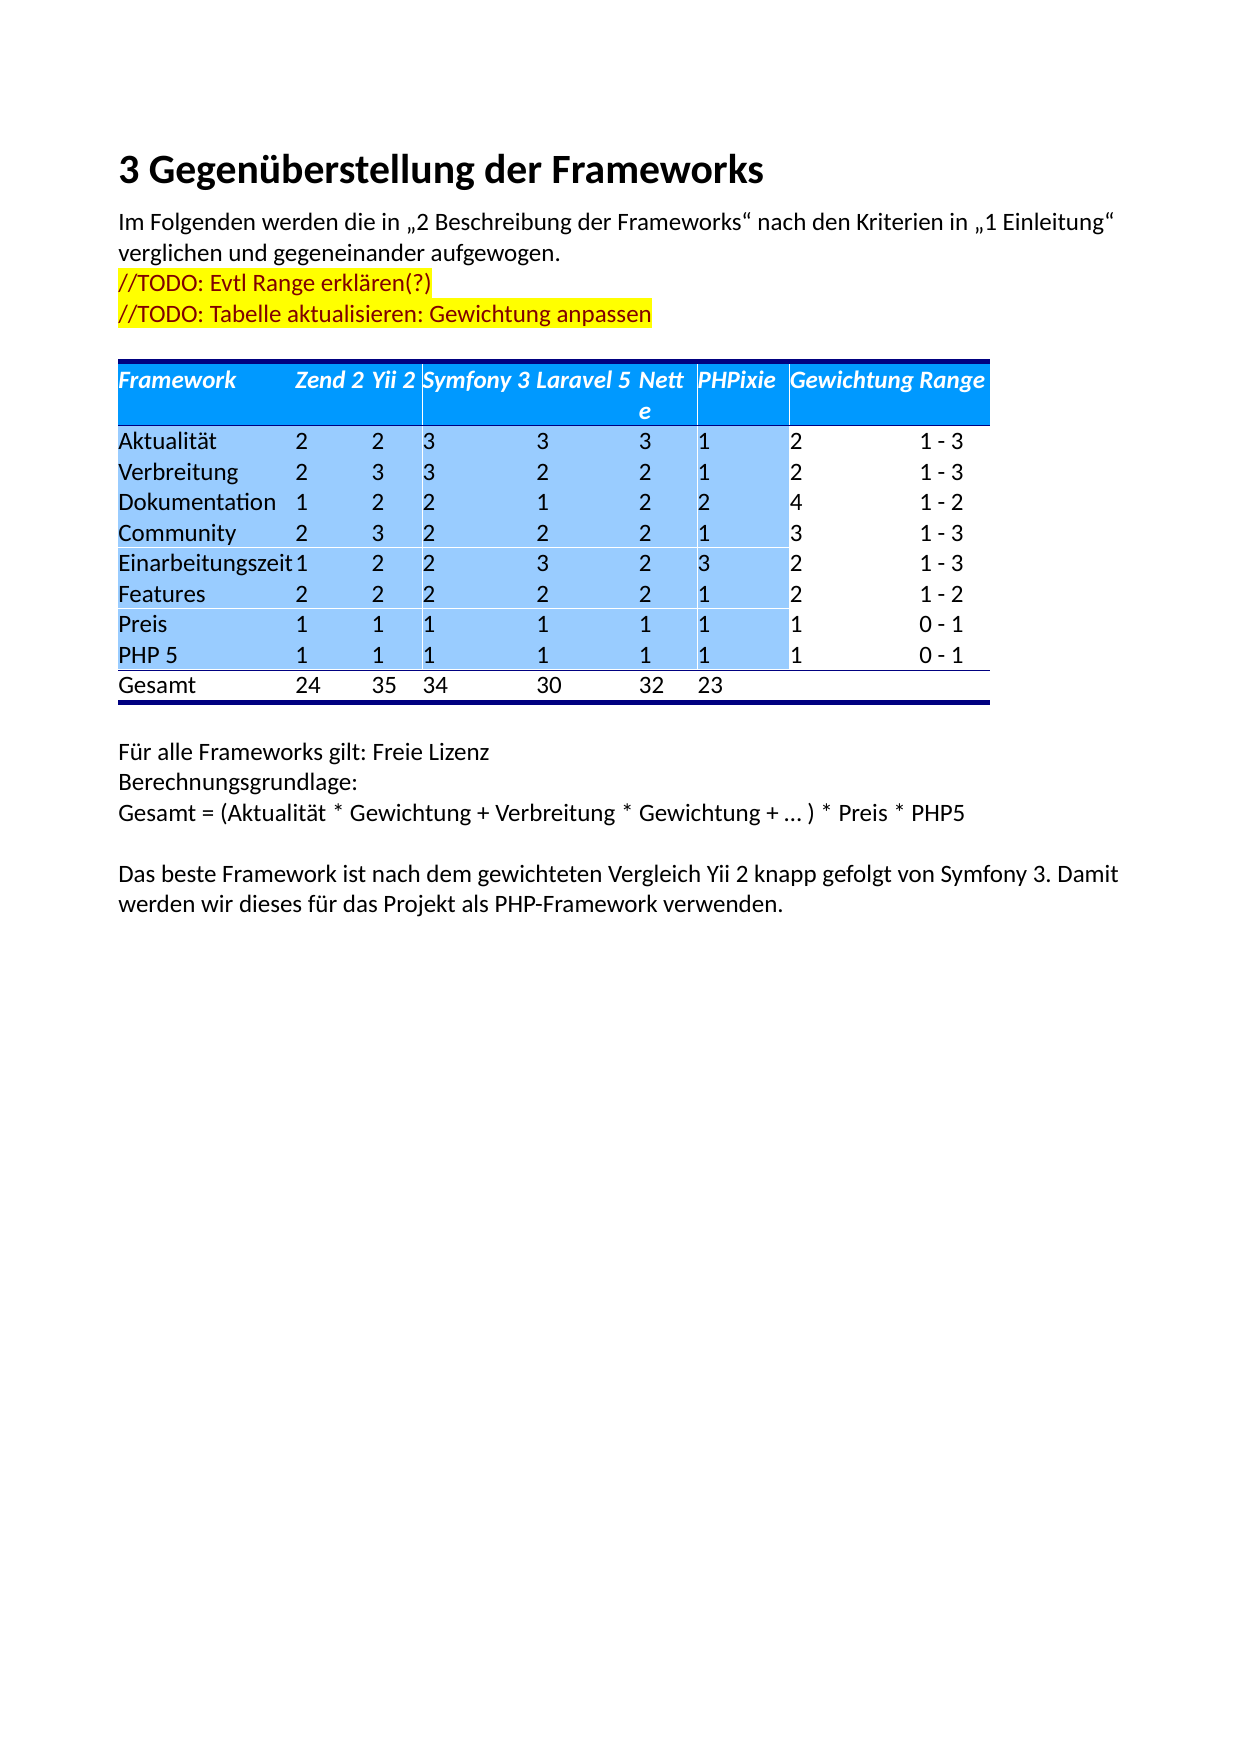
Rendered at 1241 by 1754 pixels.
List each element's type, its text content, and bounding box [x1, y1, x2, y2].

table_cell 2 [295, 517, 371, 547]
table_cell Preis [118, 609, 295, 639]
table_cell [790, 671, 919, 700]
table_header Symfony 3 [423, 364, 536, 425]
table_cell 1 - 3 [919, 456, 990, 486]
table_cell 1 [371, 609, 422, 639]
table_cell 1 [536, 639, 639, 669]
subtitle 3 Gegenüberstellung der Frameworks [118, 143, 1122, 194]
table_cell 1 [698, 578, 789, 608]
table_cell 3 [423, 456, 536, 486]
table_cell Einarbeitungszeit [118, 548, 295, 578]
text Das beste Framework ist nach dem gewichteten Vergleich Yii 2 knapp gefolgt von Symfony 3. Damit werden wir dieses für das Projekt als PHP-Framework verwenden. [118, 858, 1122, 919]
table_cell [919, 671, 990, 700]
text //TODO: Tabelle aktualisieren: Gewichtung anpassen [118, 298, 1122, 328]
table_header Range [919, 364, 990, 425]
table_cell 1 [698, 639, 789, 669]
table_cell 3 [536, 426, 639, 456]
table_cell 0 - 1 [919, 609, 990, 639]
table_cell Aktualität [118, 426, 295, 456]
table_cell 1 [698, 426, 789, 456]
table_cell Verbreitung [118, 456, 295, 486]
table_cell 23 [698, 671, 789, 700]
table_cell 3 [698, 548, 789, 578]
table_cell 1 [423, 609, 536, 639]
table_cell 2 [295, 426, 371, 456]
table_cell 3 [790, 517, 919, 547]
table_cell 2 [295, 578, 371, 608]
table_cell 2 [536, 456, 639, 486]
table_cell Gesamt [118, 671, 295, 700]
text Im Folgenden werden die in „2 Beschreibung der Frameworks“ nach den Kriterien in „1 Einleitung“ verglichen und gegeneinander aufgewogen. [118, 206, 1122, 267]
table_cell 1 [295, 639, 371, 669]
table_cell 1 [790, 639, 919, 669]
table_header Gewichtung [790, 364, 919, 425]
table_cell 2 [371, 486, 422, 517]
table_cell 1 - 3 [919, 517, 990, 547]
text Für alle Frameworks gilt: Freie Lizenz [118, 736, 1122, 766]
table_cell 34 [423, 671, 536, 700]
table_header Laravel 5 [536, 364, 639, 425]
table_cell 0 - 1 [919, 639, 990, 669]
table_cell 2 [639, 456, 697, 486]
table_cell 1 [295, 609, 371, 639]
text Berechnungsgrundlage: [118, 766, 1122, 797]
table_cell 3 [536, 548, 639, 578]
table_cell 3 [423, 426, 536, 456]
table_cell 2 [295, 456, 371, 486]
table_cell 2 [371, 578, 422, 608]
table_header Yii 2 [371, 364, 422, 425]
table_cell 1 - 3 [919, 548, 990, 578]
table_cell 2 [790, 456, 919, 486]
table_cell 1 - 3 [919, 426, 990, 456]
table_header Zend 2 [295, 364, 371, 425]
table_cell 2 [790, 548, 919, 578]
table_cell 2 [790, 426, 919, 456]
table_cell 2 [423, 578, 536, 608]
table_cell 3 [371, 456, 422, 486]
table_cell 1 [423, 639, 536, 669]
table_header Framework [118, 364, 295, 425]
table_cell 1 - 2 [919, 486, 990, 517]
table_cell Features [118, 578, 295, 608]
table_cell 2 [371, 426, 422, 456]
table_cell 32 [639, 671, 697, 700]
table_cell 1 [295, 486, 371, 517]
table_cell 2 [423, 548, 536, 578]
table_header PHPixie [698, 364, 789, 425]
table_cell 2 [790, 578, 919, 608]
table_cell 1 [698, 609, 789, 639]
table_cell 3 [371, 517, 422, 547]
table_cell 2 [371, 548, 422, 578]
table_cell 1 [295, 548, 371, 578]
table_cell 30 [536, 671, 639, 700]
text //TODO: Evtl Range erklären(?) [118, 267, 1122, 298]
table_header Nette [639, 364, 697, 425]
table_cell 4 [790, 486, 919, 517]
table_cell 2 [423, 486, 536, 517]
table_cell 1 [371, 639, 422, 669]
table_cell 2 [536, 517, 639, 547]
table_cell 1 [790, 609, 919, 639]
table_cell 2 [639, 548, 697, 578]
table_cell Dokumentation [118, 486, 295, 517]
table_cell 2 [423, 517, 536, 547]
table_cell Community [118, 517, 295, 547]
table_cell 2 [639, 517, 697, 547]
table_cell 2 [639, 486, 697, 517]
table_cell 1 - 2 [919, 578, 990, 608]
table_cell 1 [639, 609, 697, 639]
table_cell 2 [639, 578, 697, 608]
table_cell 1 [639, 639, 697, 669]
table_cell 2 [536, 578, 639, 608]
table_cell 3 [639, 426, 697, 456]
table_cell 1 [536, 486, 639, 517]
table_cell 2 [698, 486, 789, 517]
table_cell 24 [295, 671, 371, 700]
text Gesamt = (Aktualität * Gewichtung + Verbreitung * Gewichtung + … ) * Preis * PHP5 [118, 797, 1122, 827]
table_cell 1 [698, 517, 789, 547]
table_cell 1 [536, 609, 639, 639]
table_cell 35 [371, 671, 422, 700]
table_cell 1 [698, 456, 789, 486]
table_cell PHP 5 [118, 639, 295, 669]
